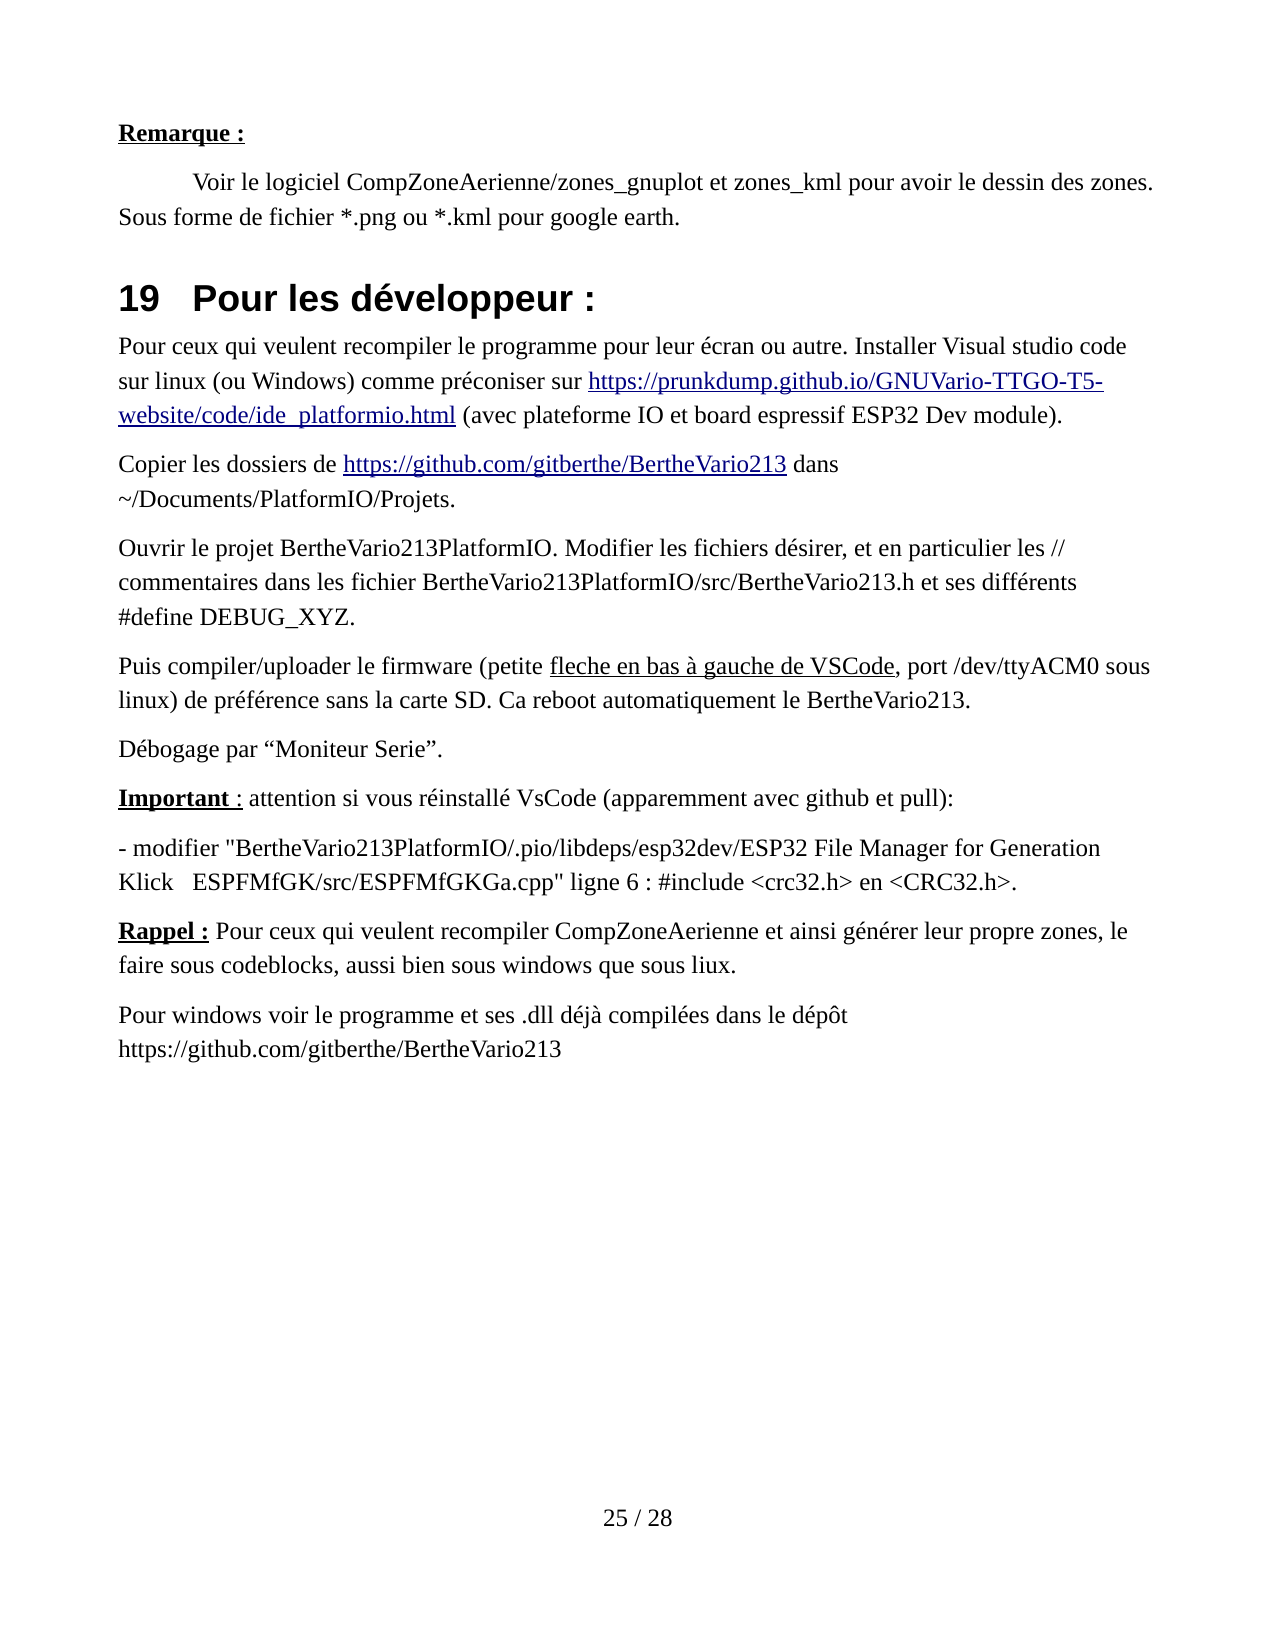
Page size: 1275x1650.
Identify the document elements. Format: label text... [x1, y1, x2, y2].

text Débogage par “Moniteur Serie”. [118, 734, 1157, 763]
text Important : attention si vous réinstallé VsCode (apparemment avec github et pull): [118, 783, 1157, 812]
text Remarque : [118, 118, 1157, 147]
text - modifier "BertheVario213PlatformIO/.pio/libdeps/esp32dev/ESP32 File Manager for Generation Klick ESPFMfGK/src/ESPFMfGKGa.cpp" ligne 6 : #include <crc32.h> en <CRC32.h>. [118, 833, 1157, 896]
text Pour ceux qui veulent recompiler le programme pour leur écran ou autre. Installer Visual studio code sur linux (ou Windows) comme préconiser sur https://prunkdump.github.io/GNUVario-TTGO-T5-website/code/ide_platformio.html (avec plateforme IO et board espressif ESP32 Dev module). [118, 331, 1157, 429]
text Copier les dossiers de https://github.com/gitberthe/BertheVario213 dans ~/Documents/PlatformIO/Projets. [118, 449, 1157, 513]
text Rappel : Pour ceux qui veulent recompiler CompZoneAerienne et ainsi générer leur propre zones, le faire sous codeblocks, aussi bien sous windows que sous liux. [118, 916, 1157, 979]
text Voir le logiciel CompZoneAerienne/zones_gnuplot et zones_kml pour avoir le dessin des zones. Sous forme de fichier *.png ou *.kml pour google earth. [118, 167, 1157, 230]
text Pour windows voir le programme et ses .dll déjà compilées dans le dépôt https://github.com/gitberthe/BertheVario213 [118, 1000, 1157, 1063]
text Puis compiler/uploader le firmware (petite fleche en bas à gauche de VSCode, port /dev/ttyACM0 sous linux) de préférence sans la carte SD. Ca reboot automatiquement le BertheVario213. [118, 651, 1157, 714]
subtitle Pour les développeur : [118, 276, 1157, 319]
text Ouvrir le projet BertheVario213PlatformIO. Modifier les fichiers désirer, et en particulier les // commentaires dans les fichier BertheVario213PlatformIO/src/BertheVario213.h et ses différents #define DEBUG_XYZ. [118, 533, 1157, 631]
